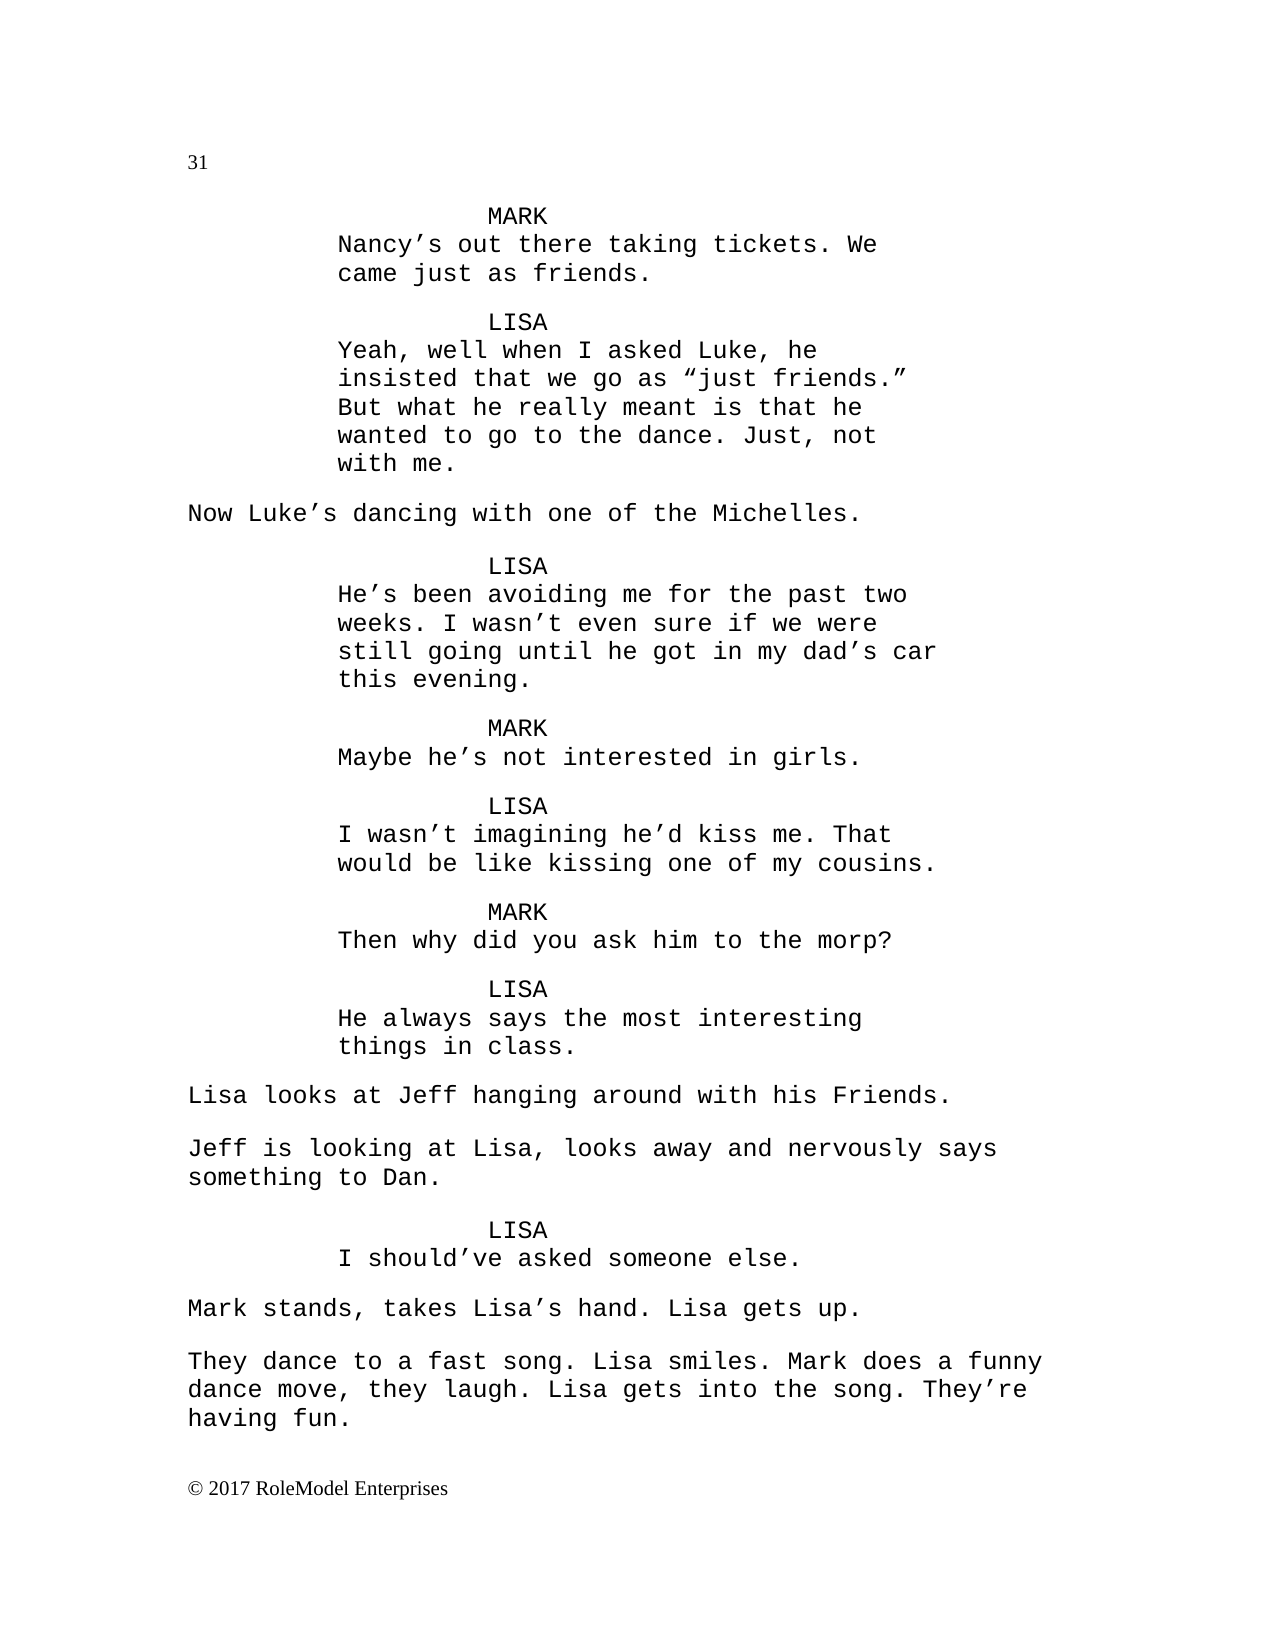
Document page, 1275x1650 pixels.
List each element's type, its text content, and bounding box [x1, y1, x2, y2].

text LISA [187, 977, 1087, 1005]
text I should’ve asked someone else. [337, 1246, 937, 1274]
text He always says the most interesting things in class. [337, 1005, 937, 1062]
text Jeff is looking at Lisa, looks away and nervously says something to Dan. [187, 1136, 1087, 1193]
text LISA [187, 309, 1087, 338]
text LISA [187, 1218, 1087, 1246]
text MARK [187, 716, 1087, 744]
text They dance to a fast song. Lisa smiles. Mark does a funny dance move, they laugh. Lisa gets into the song. They’re having fun. [187, 1348, 1087, 1433]
text MARK [187, 203, 1087, 232]
text Now Luke’s dancing with one of the Michelles. [187, 500, 1087, 528]
text Mark stands, takes Lisa’s hand. Lisa gets up. [187, 1295, 1087, 1323]
text Yeah, well when I asked Luke, he insisted that we go as “just friends.” But what he really meant is that he wanted to go to the dance. Just, not with me. [337, 338, 937, 479]
text Lisa looks at Jeff hanging around with his Friends. [187, 1083, 1087, 1111]
text He’s been avoiding me for the past two weeks. I wasn’t even sure if we were still going until he got in my dad’s car this evening. [337, 582, 937, 695]
text LISA [187, 793, 1087, 822]
text Nancy’s out there taking tickets. We came just as friends. [337, 232, 937, 288]
text Maybe he’s not interested in girls. [337, 744, 937, 773]
text I wasn’t imagining he’d kiss me. That would be like kissing one of my cousins. [337, 822, 937, 878]
text LISA [187, 553, 1087, 582]
text MARK [187, 899, 1087, 928]
text Then why did you ask him to the morp? [337, 928, 937, 956]
